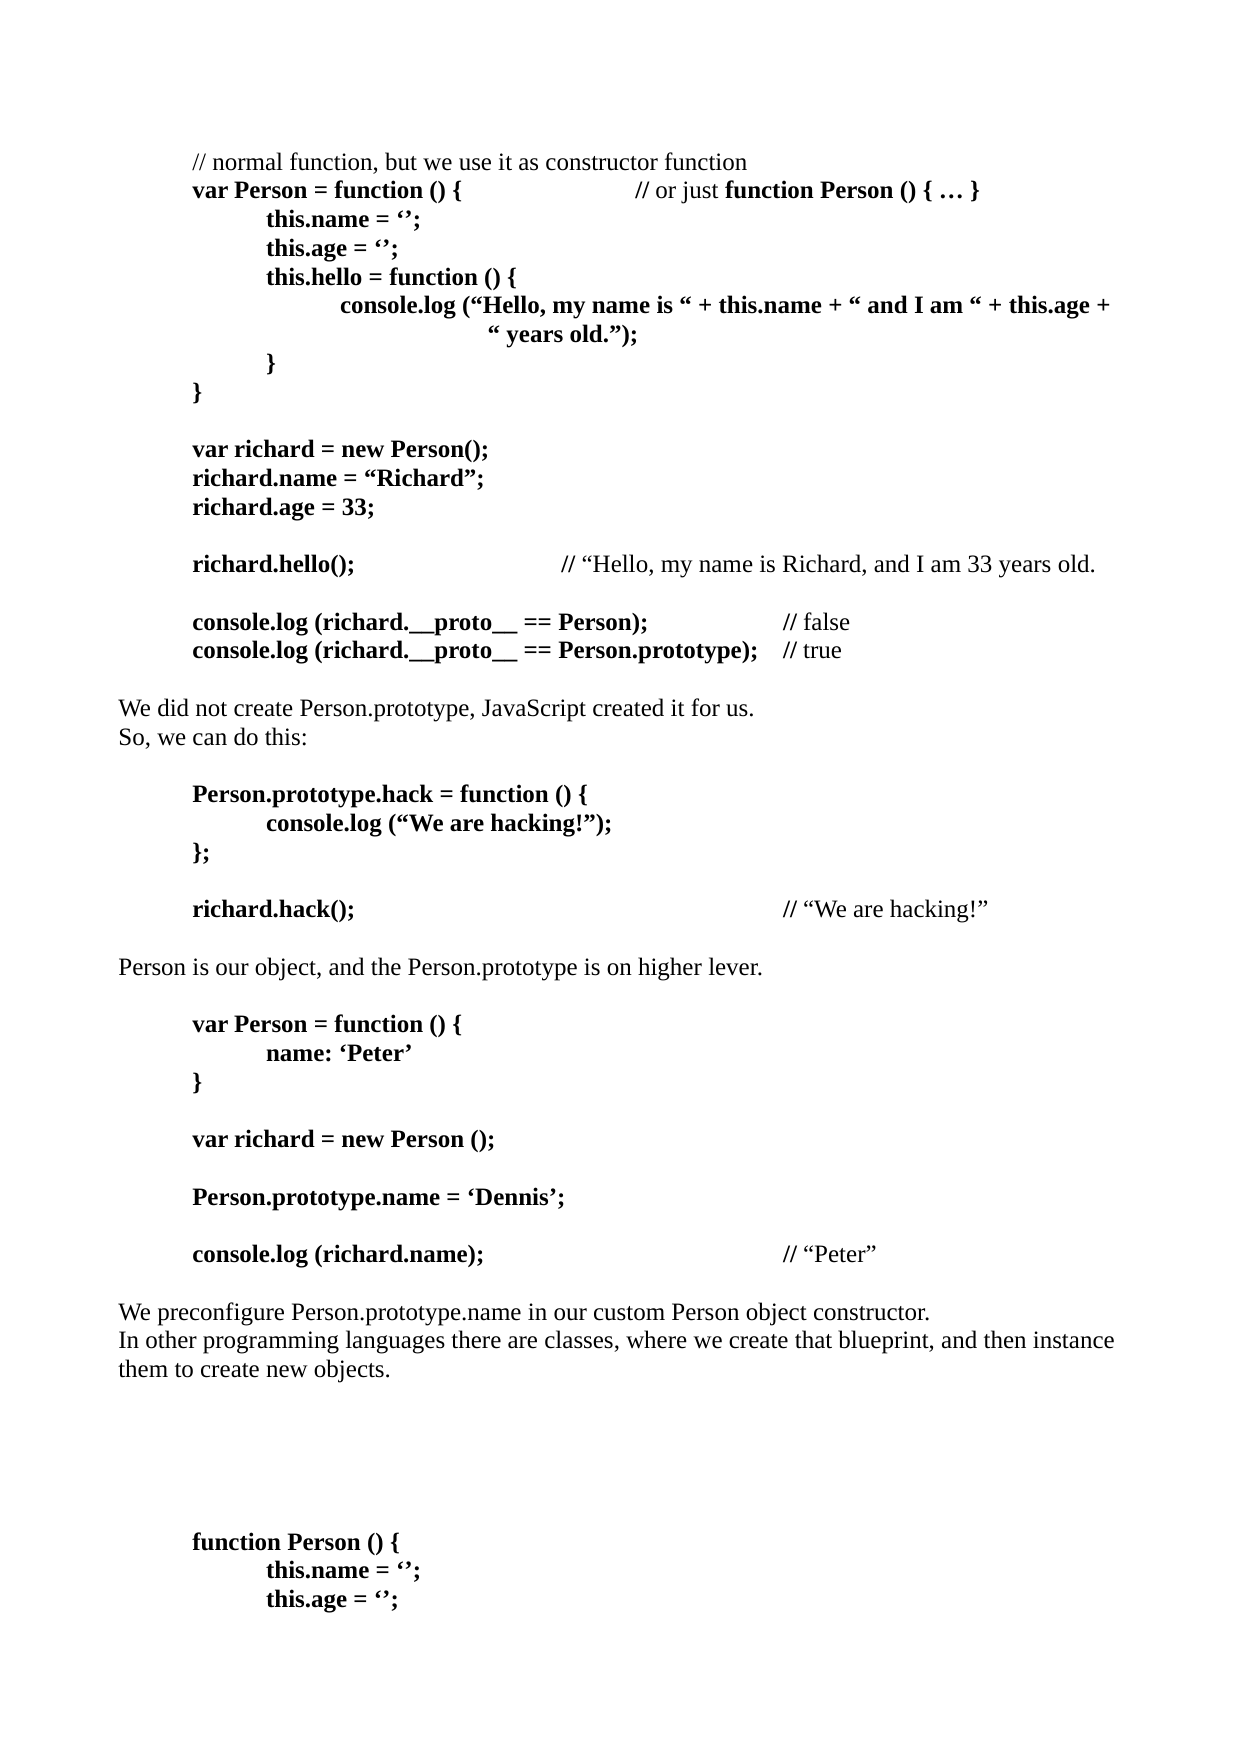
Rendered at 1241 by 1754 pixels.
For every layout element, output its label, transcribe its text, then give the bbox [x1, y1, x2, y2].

text console.log (richard.__proto__ == Person.prototype); // true [118, 636, 1122, 664]
text this.name = ‘’; [118, 1556, 1122, 1584]
text Person.prototype.name = ‘Dennis’; [118, 1182, 1122, 1211]
text function Person () { [118, 1527, 1122, 1556]
text } [118, 377, 1122, 406]
text this.name = ‘’; [118, 204, 1122, 233]
text var Person = function () { // or just function Person () { … } [118, 176, 1122, 204]
text Person.prototype.hack = function () { [118, 779, 1122, 808]
text var Person = function () { [118, 1009, 1122, 1038]
text So, we can do this: [118, 722, 1122, 751]
text richard.hello(); // “Hello, my name is Richard, and I am 33 years old. [118, 549, 1122, 578]
text var richard = new Person (); [118, 1124, 1122, 1153]
text We preconfigure Person.prototype.name in our custom Person object constructor. [118, 1297, 1122, 1326]
text var richard = new Person(); [118, 434, 1122, 463]
text } [118, 1067, 1122, 1096]
text In other programming languages there are classes, where we create that blueprint, and then instance them to create new objects. [118, 1326, 1122, 1383]
text richard.name = “Richard”; [118, 463, 1122, 492]
text console.log (“We are hacking!”); [118, 808, 1122, 837]
text console.log (richard.name); // “Peter” [118, 1239, 1122, 1268]
text name: ‘Peter’ [118, 1038, 1122, 1067]
text }; [118, 837, 1122, 866]
text richard.hack(); // “We are hacking!” [118, 894, 1122, 923]
text richard.age = 33; [118, 492, 1122, 521]
text this.age = ‘’; [118, 1584, 1122, 1613]
text this.hello = function () { [118, 262, 1122, 291]
text Person is our object, and the Person.prototype is on higher lever. [118, 952, 1122, 981]
text We did not create Person.prototype, JavaScript created it for us. [118, 693, 1122, 722]
text console.log (“Hello, my name is “ + this.name + “ and I am “ + this.age + “ years old.”); [118, 291, 1122, 348]
text } [118, 348, 1122, 377]
text console.log (richard.__proto__ == Person); // false [118, 607, 1122, 636]
text this.age = ‘’; [118, 233, 1122, 262]
text // normal function, but we use it as constructor function [118, 147, 1122, 176]
